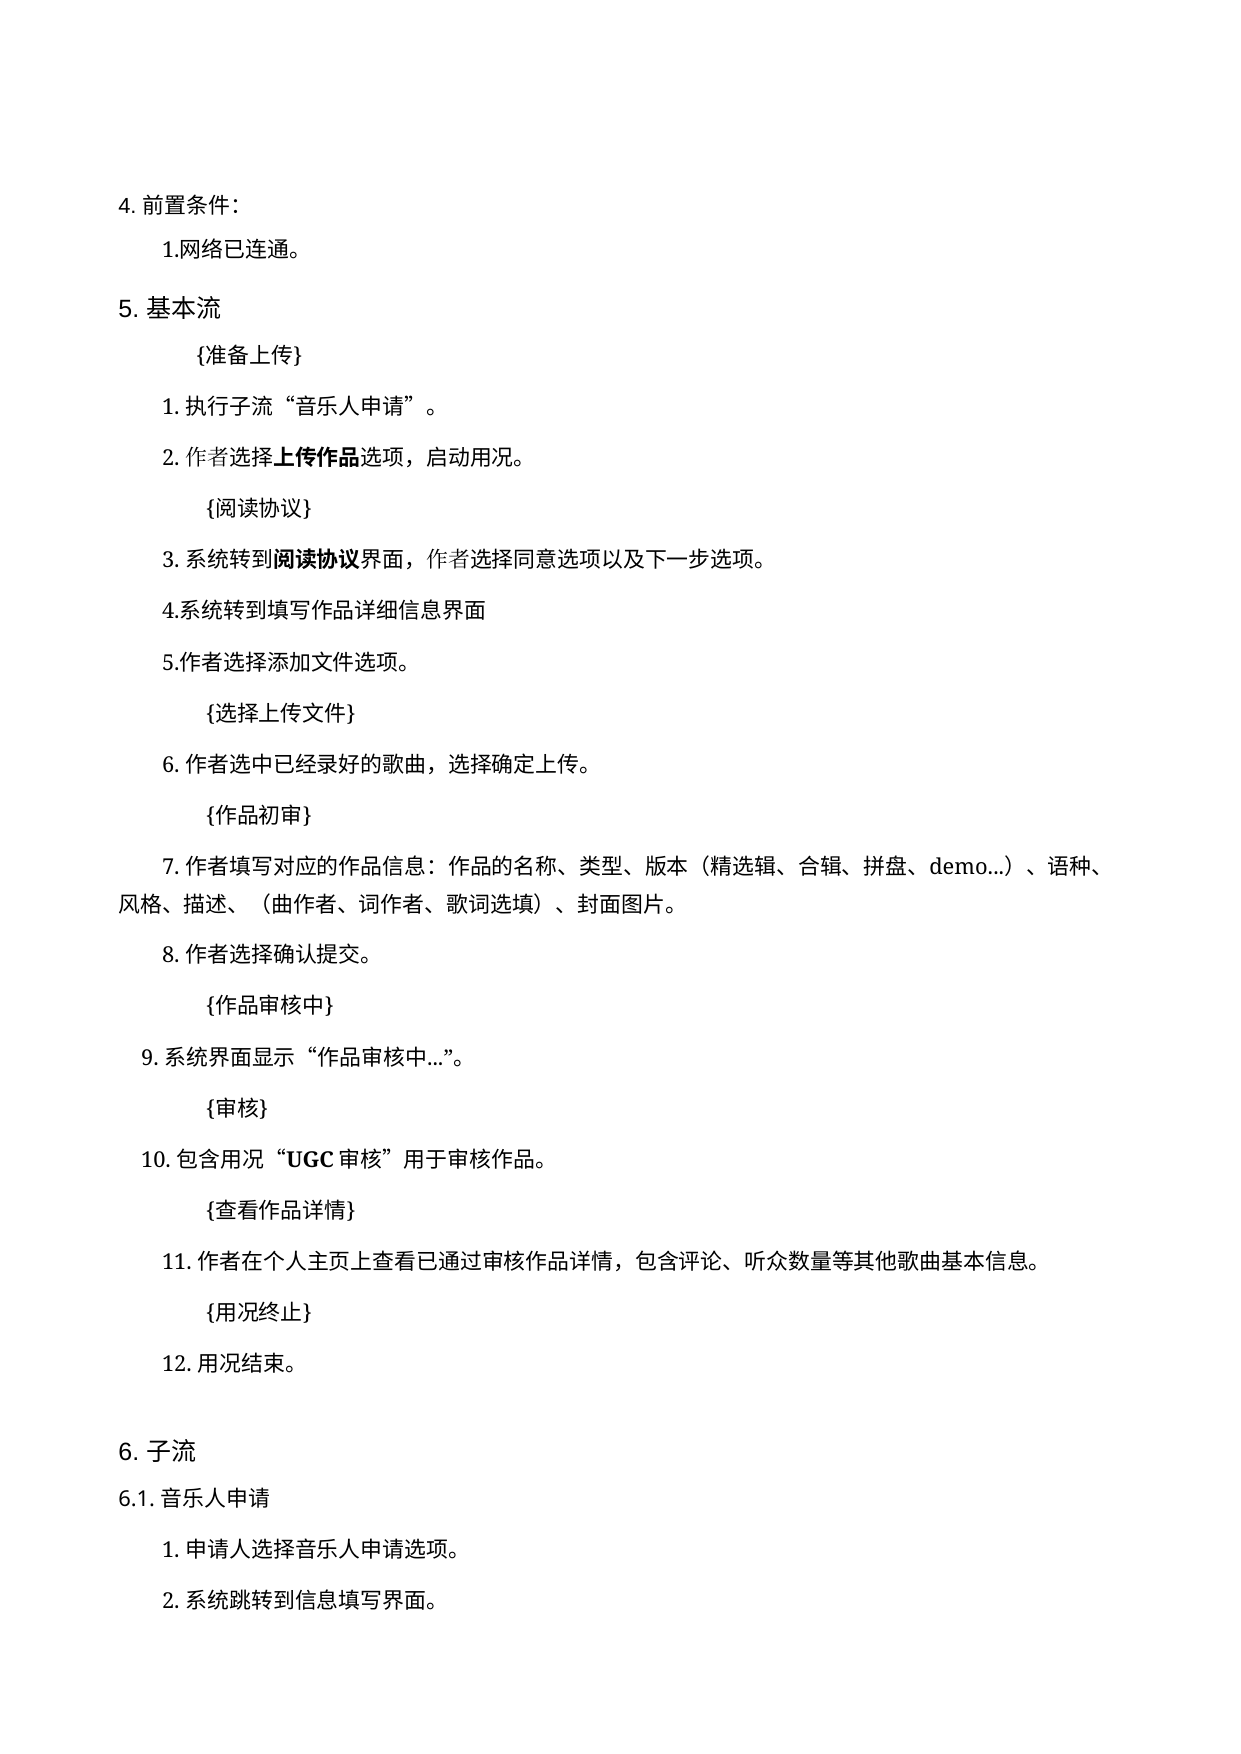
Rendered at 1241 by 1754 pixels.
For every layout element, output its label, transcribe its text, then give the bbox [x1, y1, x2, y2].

text {查看作品详情} [118, 1193, 1122, 1224]
text {准备上传} [118, 338, 1122, 370]
text 6. 作者选中已经录好的歌曲，选择确定上传。 [118, 747, 1122, 778]
text 1. 申请人选择音乐人申请选项。 [118, 1532, 1122, 1564]
subtitle 前置条件： [118, 188, 1122, 219]
text {用况终止} [118, 1295, 1122, 1327]
text 4.系统转到填写作品详细信息界面 [118, 593, 1122, 625]
subtitle 子流 [118, 1431, 1122, 1467]
text 9. 系统界面显示“作品审核中...”。 [118, 1039, 1122, 1071]
text 3. 系统转到阅读协议界面，作者选择同意选项以及下一步选项。 [118, 542, 1122, 574]
text 7. 作者填写对应的作品信息：作品的名称、类型、版本（精选辑、合辑、拼盘、demo...）、语种、风格、描述、（曲作者、词作者、歌词选填）、封面图片。 [118, 849, 1122, 918]
text {审核} [118, 1091, 1122, 1122]
subtitle 基本流 [118, 288, 1122, 324]
text 6.1. 音乐人申请 [118, 1481, 1122, 1513]
text {选择上传文件} [118, 696, 1122, 727]
text {阅读协议} [118, 491, 1122, 523]
text 2. 作者选择上传作品选项，启动用况。 [118, 440, 1122, 472]
text 2. 系统跳转到信息填写界面。 [118, 1583, 1122, 1615]
text {作品初审} [118, 798, 1122, 829]
text 1.网络已连通。 [118, 232, 1122, 264]
text 12. 用况结束。 [118, 1346, 1122, 1378]
text 11. 作者在个人主页上查看已通过审核作品详情，包含评论、听众数量等其他歌曲基本信息。 [118, 1244, 1122, 1276]
text {作品审核中} [118, 988, 1122, 1020]
text 10. 包含用况“UGC审核”用于审核作品。 [118, 1142, 1122, 1173]
text 5.作者选择添加文件选项。 [118, 644, 1122, 676]
text 1. 执行子流“音乐人申请”。 [118, 389, 1122, 421]
text 8. 作者选择确认提交。 [118, 937, 1122, 969]
